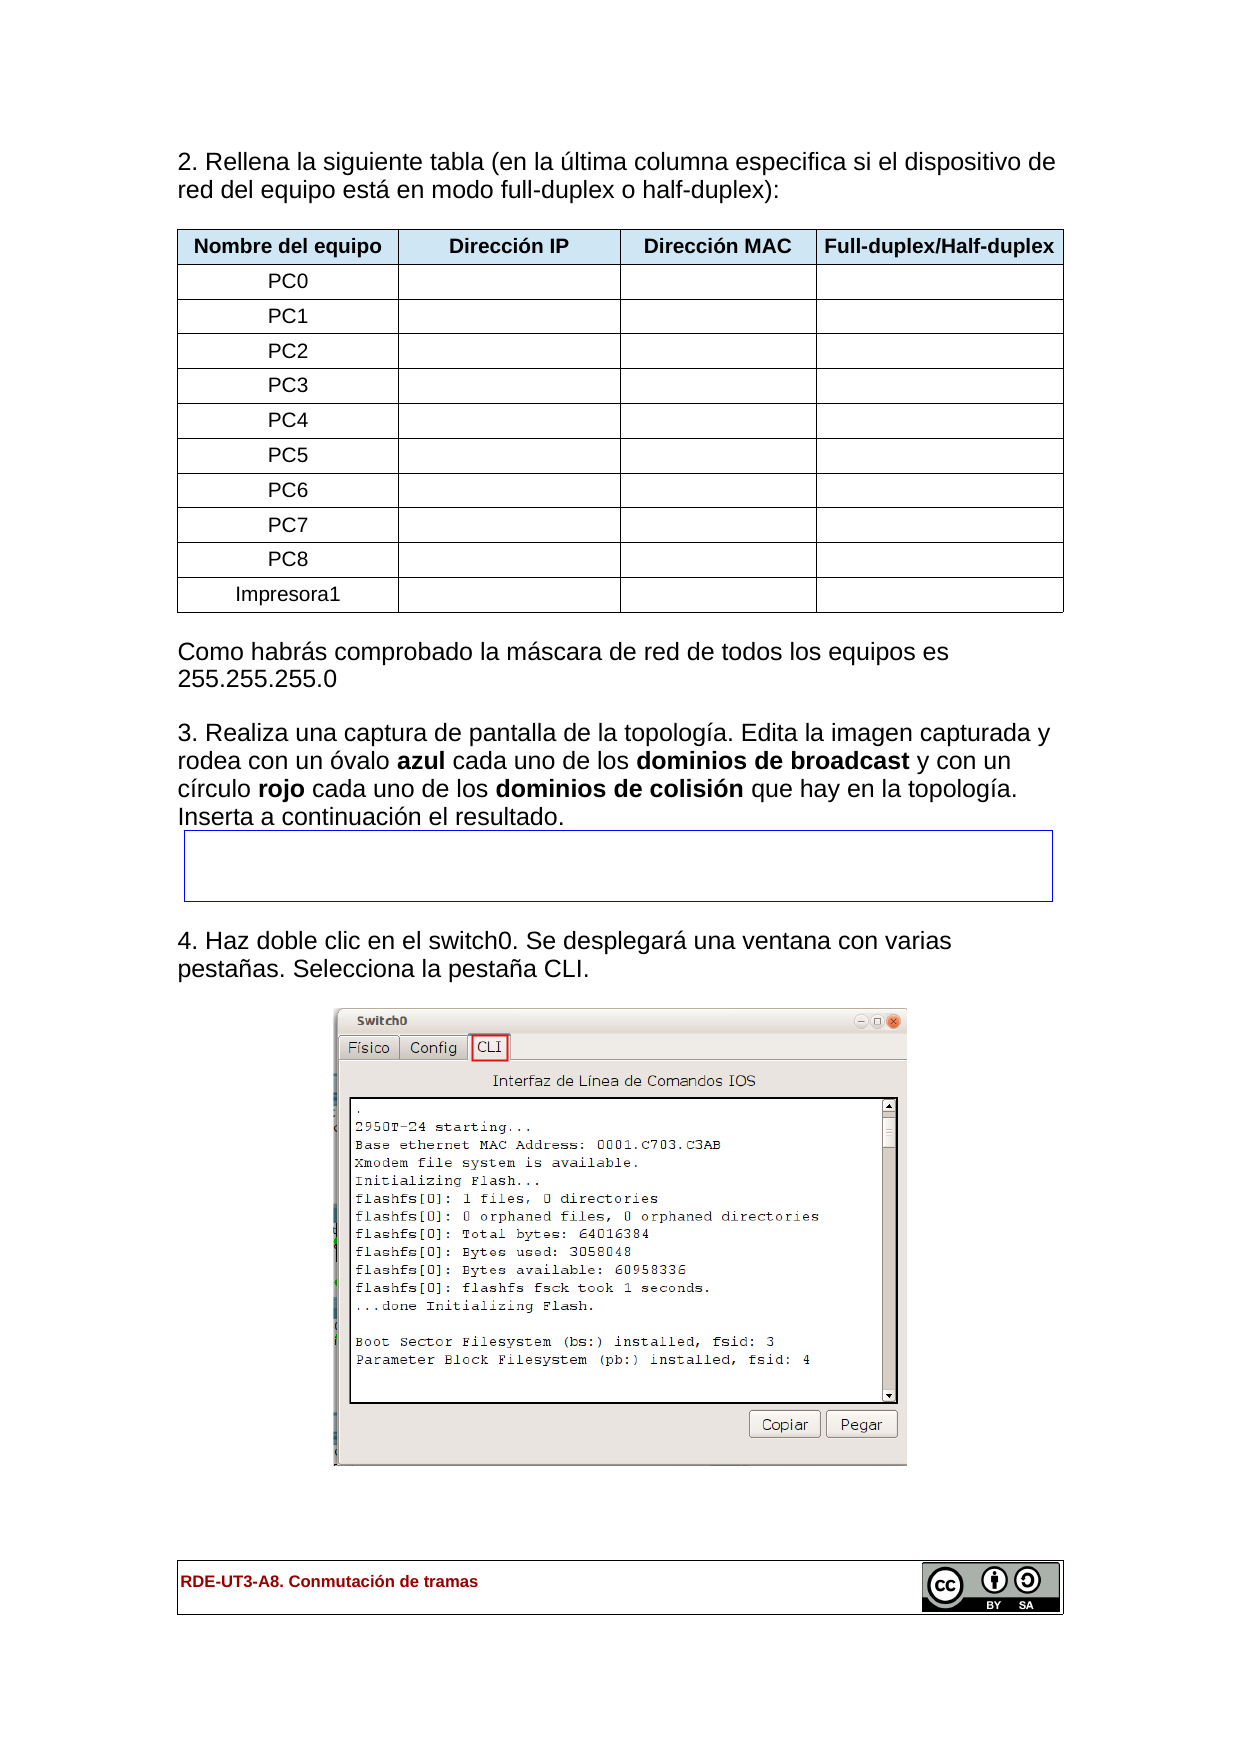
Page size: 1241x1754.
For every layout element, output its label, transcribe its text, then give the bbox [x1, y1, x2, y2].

table_cell [817, 334, 1063, 368]
text Como habrás comprobado la máscara de red de todos los equipos es 255.255.255.0 [177, 637, 1063, 693]
picture [922, 1562, 1060, 1612]
table_cell Impresora1 [178, 578, 398, 612]
table_cell [399, 369, 620, 403]
table_cell PC2 [178, 334, 398, 368]
table_cell [817, 300, 1063, 333]
table_cell [621, 543, 816, 577]
table_cell PC1 [178, 300, 398, 333]
table_header Nombre del equipo [178, 230, 398, 264]
picture [333, 1008, 907, 1466]
table_cell [817, 265, 1063, 298]
table_cell PC6 [178, 474, 398, 507]
table_cell [817, 404, 1063, 438]
table_cell [621, 334, 816, 368]
table_cell [399, 439, 620, 472]
table_cell [399, 474, 620, 507]
table_cell [621, 439, 816, 472]
text 2. Rellena la siguiente tabla (en la última columna especifica si el dispositivo de red del equipo está en modo full-duplex o half-duplex): [177, 148, 1063, 203]
text 4. Haz doble clic en el switch0. Se desplegará una ventana con varias pestañas. Selecciona la pestaña CLI. [177, 927, 1063, 983]
table_cell [621, 369, 816, 403]
table_cell [817, 508, 1063, 542]
table_cell [399, 578, 620, 612]
table_cell [399, 404, 620, 438]
table_cell [621, 578, 816, 612]
table_cell [399, 508, 620, 542]
table_cell [621, 300, 816, 333]
table_cell [817, 543, 1063, 577]
table_header [185, 831, 1052, 901]
table_cell [817, 578, 1063, 612]
table_header Full-duplex/Half-duplex [817, 230, 1063, 264]
table_header Dirección IP [399, 230, 620, 264]
table_cell [399, 334, 620, 368]
table_cell PC7 [178, 508, 398, 542]
table_cell PC3 [178, 369, 398, 403]
table_cell PC5 [178, 439, 398, 472]
table_cell [817, 474, 1063, 507]
table_header Dirección MAC [621, 230, 816, 264]
table_cell PC0 [178, 265, 398, 298]
table_cell [621, 474, 816, 507]
table_cell [399, 543, 620, 577]
table_cell [399, 265, 620, 298]
table_cell PC4 [178, 404, 398, 438]
table_cell PC8 [178, 543, 398, 577]
table_cell [399, 300, 620, 333]
table_cell [621, 508, 816, 542]
table_cell [621, 265, 816, 298]
table_cell [817, 439, 1063, 472]
table_cell [621, 404, 816, 438]
table_cell [817, 369, 1063, 403]
text 3. Realiza una captura de pantalla de la topología. Edita la imagen capturada y rodea con un óvalo azul cada uno de los dominios de broadcast y con un círculo rojo cada uno de los dominios de colisión que hay en la topología. Inserta a continuación el resultado. [177, 719, 1063, 830]
